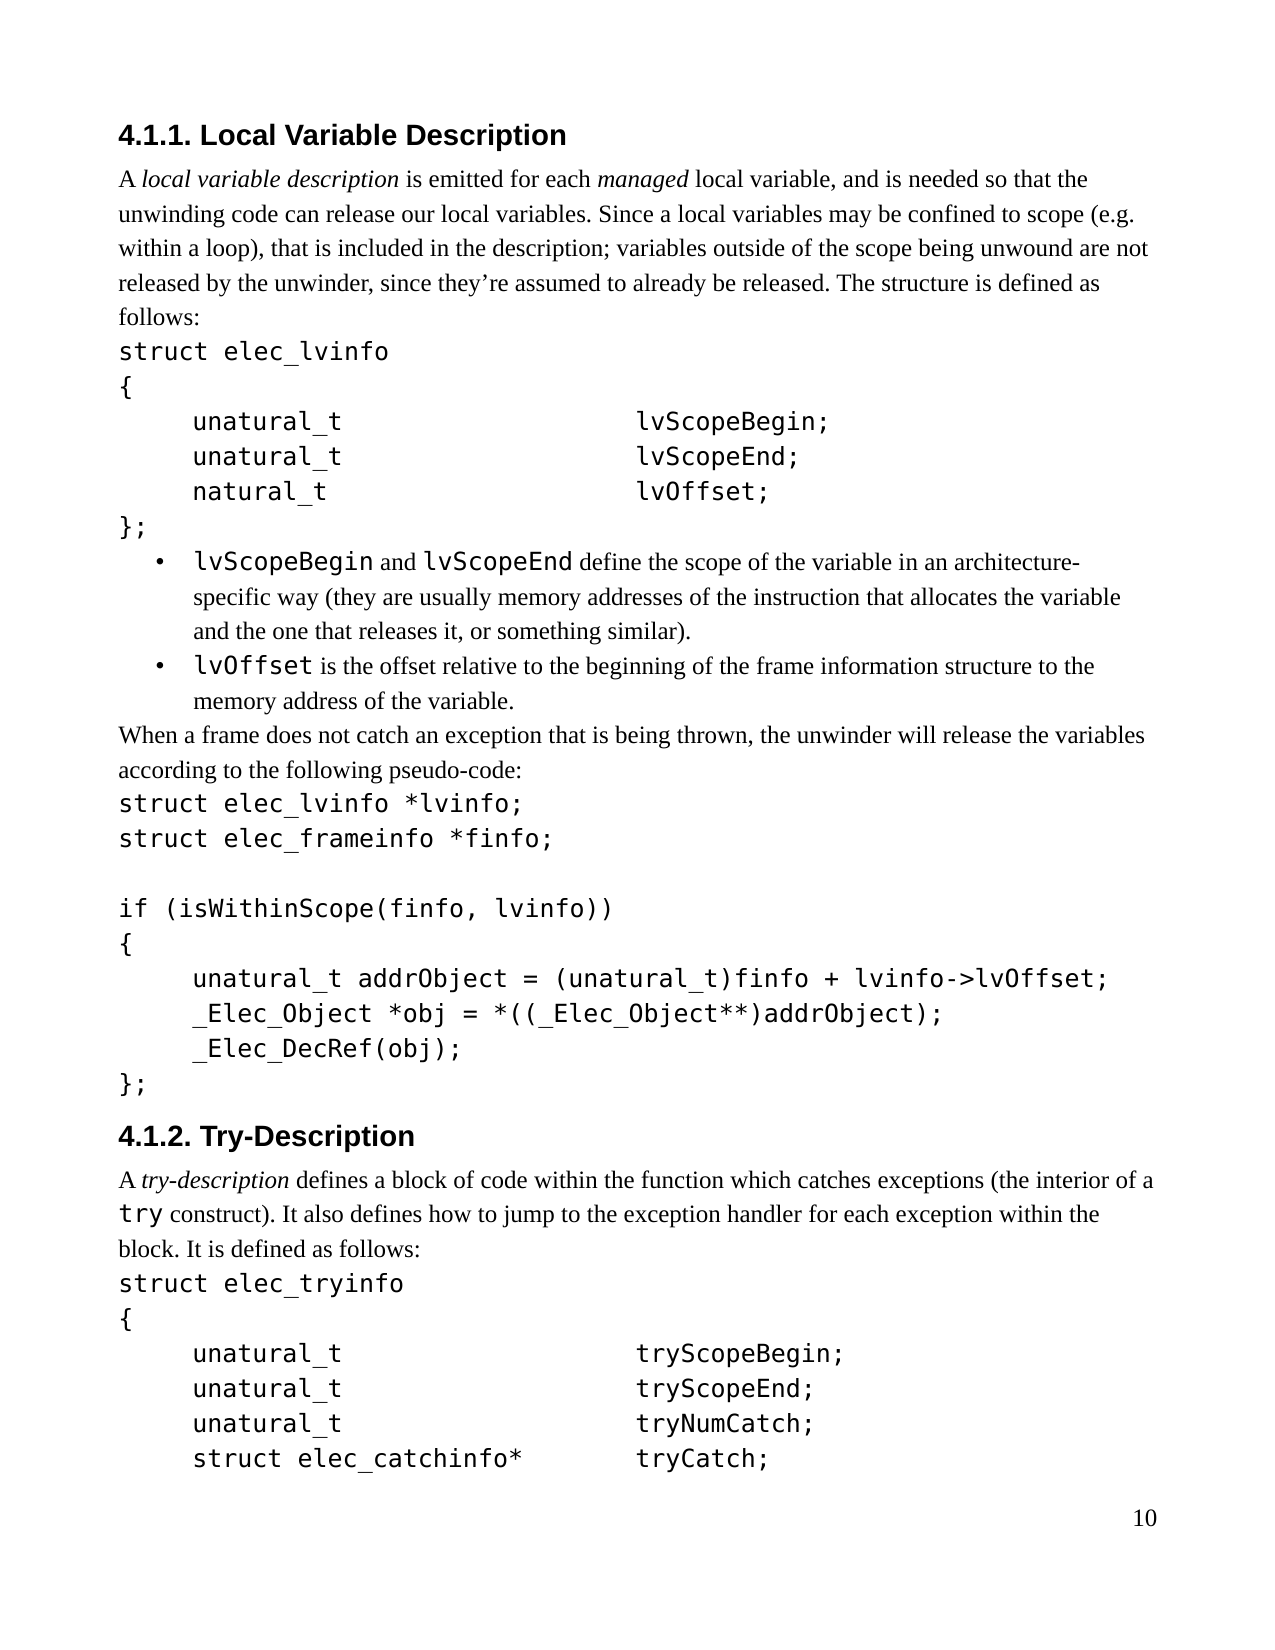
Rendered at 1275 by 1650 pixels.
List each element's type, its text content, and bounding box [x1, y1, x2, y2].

text struct elec_tryinfo [118, 1269, 1157, 1298]
list lvScopeBegin and lvScopeEnd define the scope of the variable in an architecture-specific way (they are usually memory addresses of the instruction that allocates the variable and the one that releases it, or something similar). [156, 547, 1157, 645]
text struct elec_catchinfo* tryCatch; [118, 1444, 1157, 1473]
subtitle 4.1.2. Try-Description [118, 1119, 1157, 1152]
text struct elec_lvinfo [118, 337, 1157, 366]
text { [118, 929, 1157, 958]
text natural_t lvOffset; [118, 477, 1157, 506]
subtitle 4.1.1. Local Variable Description [118, 118, 1157, 152]
text unatural_t lvScopeEnd; [118, 442, 1157, 471]
text A try-description defines a block of code within the function which catches exceptions (the interior of a try construct). It also defines how to jump to the exception handler for each exception within the block. It is defined as follows: [118, 1165, 1157, 1263]
text }; [118, 512, 1157, 541]
text if (isWithinScope(finfo, lvinfo)) [118, 894, 1157, 923]
text { [118, 372, 1157, 401]
text _Elec_Object *obj = *((_Elec_Object**)addrObject); [118, 999, 1157, 1028]
text When a frame does not catch an exception that is being thrown, the unwinder will release the variables according to the following pseudo-code: [118, 720, 1157, 783]
text unatural_t addrObject = (unatural_t)finfo + lvinfo->lvOffset; [118, 964, 1157, 993]
text unatural_t tryScopeBegin; [118, 1339, 1157, 1368]
text unatural_t lvScopeBegin; [118, 407, 1157, 436]
text unatural_t tryScopeEnd; [118, 1374, 1157, 1403]
list lvOffset is the offset relative to the beginning of the frame information structure to the memory address of the variable. [156, 651, 1157, 714]
text A local variable description is emitted for each managed local variable, and is needed so that the unwinding code can release our local variables. Since a local variables may be confined to scope (e.g. within a loop), that is included in the description; variables outside of the scope being unwound are not released by the unwinder, since they’re assumed to already be released. The structure is defined as follows: [118, 164, 1157, 331]
text { [118, 1304, 1157, 1333]
text struct elec_frameinfo *finfo; [118, 824, 1157, 853]
text struct elec_lvinfo *lvinfo; [118, 789, 1157, 818]
text unatural_t tryNumCatch; [118, 1409, 1157, 1438]
text _Elec_DecRef(obj); [118, 1034, 1157, 1063]
text }; [118, 1069, 1157, 1098]
